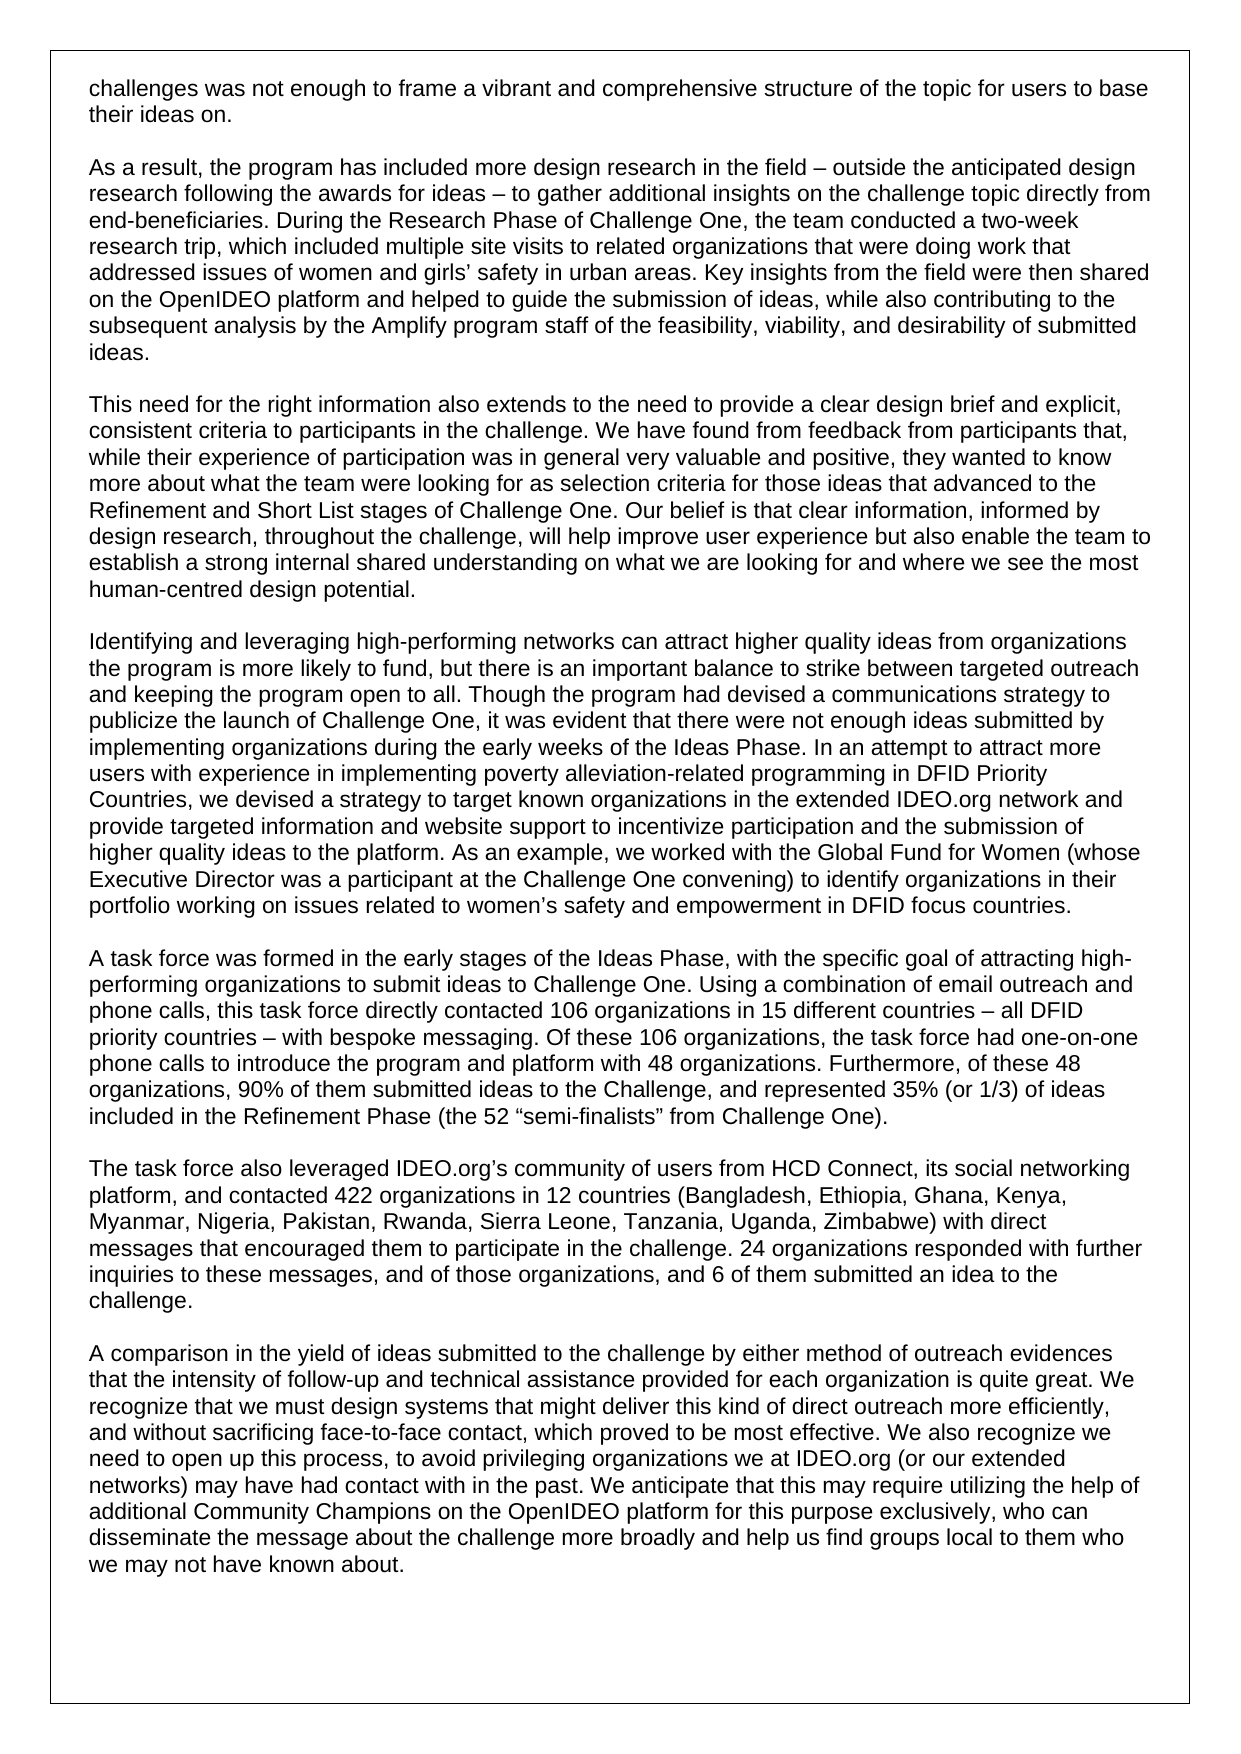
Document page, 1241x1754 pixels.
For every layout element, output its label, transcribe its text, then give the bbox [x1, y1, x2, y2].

text A task force was formed in the early stages of the Ideas Phase, with the specific goal of attracting high-performing organizations to submit ideas to Challenge One. Using a combination of email outreach and phone calls, this task force directly contacted 106 organizations in 15 different countries – all DFID priority countries – with bespoke messaging. Of these 106 organizations, the task force had one-on-one phone calls to introduce the program and platform with 48 organizations. Furthermore, of these 48 organizations, 90% of them submitted ideas to the Challenge, and represented 35% (or 1/3) of ideas included in the Refinement Phase (the 52 “semi-finalists” from Challenge One). [89, 944, 1152, 1129]
text As a result, the program has included more design research in the field – outside the anticipated design research following the awards for ideas – to gather additional insights on the challenge topic directly from end-beneficiaries. During the Research Phase of Challenge One, the team conducted a two-week research trip, which included multiple site visits to related organizations that were doing work that addressed issues of women and girls’ safety in urban areas. Key insights from the field were then shared on the OpenIDEO platform and helped to guide the submission of ideas, while also contributing to the subsequent analysis by the Amplify program staff of the feasibility, viability, and desirability of submitted ideas. [89, 154, 1152, 365]
text The task force also leveraged IDEO.org’s community of users from HCD Connect, its social networking platform, and contacted 422 organizations in 12 countries (Bangladesh, Ethiopia, Ghana, Kenya, Myanmar, Nigeria, Pakistan, Rwanda, Sierra Leone, Tanzania, Uganda, Zimbabwe) with direct messages that encouraged them to participate in the challenge. 24 organizations responded with further inquiries to these messages, and of those organizations, and 6 of them submitted an idea to the challenge. [89, 1155, 1152, 1313]
text A comparison in the yield of ideas submitted to the challenge by either method of outreach evidences that the intensity of follow-up and technical assistance provided for each organization is quite great. We recognize that we must design systems that might deliver this kind of direct outreach more efficiently, and without sacrificing face-to-face contact, which proved to be most effective. We also recognize we need to open up this process, to avoid privileging organizations we at IDEO.org (or our extended networks) may have had contact with in the past. We anticipate that this may require utilizing the help of additional Community Champions on the OpenIDEO platform for this purpose exclusively, who can disseminate the message about the challenge more broadly and help us find groups local to them who we may not have known about. [89, 1340, 1152, 1577]
text Identifying and leveraging high-performing networks can attract higher quality ideas from organizations the program is more likely to fund, but there is an important balance to strike between targeted outreach and keeping the program open to all. Though the program had devised a communications strategy to publicize the launch of Challenge One, it was evident that there were not enough ideas submitted by implementing organizations during the early weeks of the Ideas Phase. In an attempt to attract more users with experience in implementing poverty alleviation-related programming in DFID Priority Countries, we devised a strategy to target known organizations in the extended IDEO.org network and provide targeted information and website support to incentivize participation and the submission of higher quality ideas to the platform. As an example, we worked with the Global Fund for Women (whose Executive Director was a participant at the Challenge One convening) to identify organizations in their portfolio working on issues related to women’s safety and empowerment in DFID focus countries. [89, 628, 1152, 918]
text This need for the right information also extends to the need to provide a clear design brief and explicit, consistent criteria to participants in the challenge. We have found from feedback from participants that, while their experience of participation was in general very valuable and positive, they wanted to know more about what the team were looking for as selection criteria for those ideas that advanced to the Refinement and Short List stages of Challenge One. Our belief is that clear information, informed by design research, throughout the challenge, will help improve user experience but also enable the team to establish a strong internal shared understanding on what we are looking for and where we see the most human-centred design potential. [89, 391, 1152, 602]
text challenges was not enough to frame a vibrant and comprehensive structure of the topic for users to base their ideas on. [89, 75, 1152, 128]
